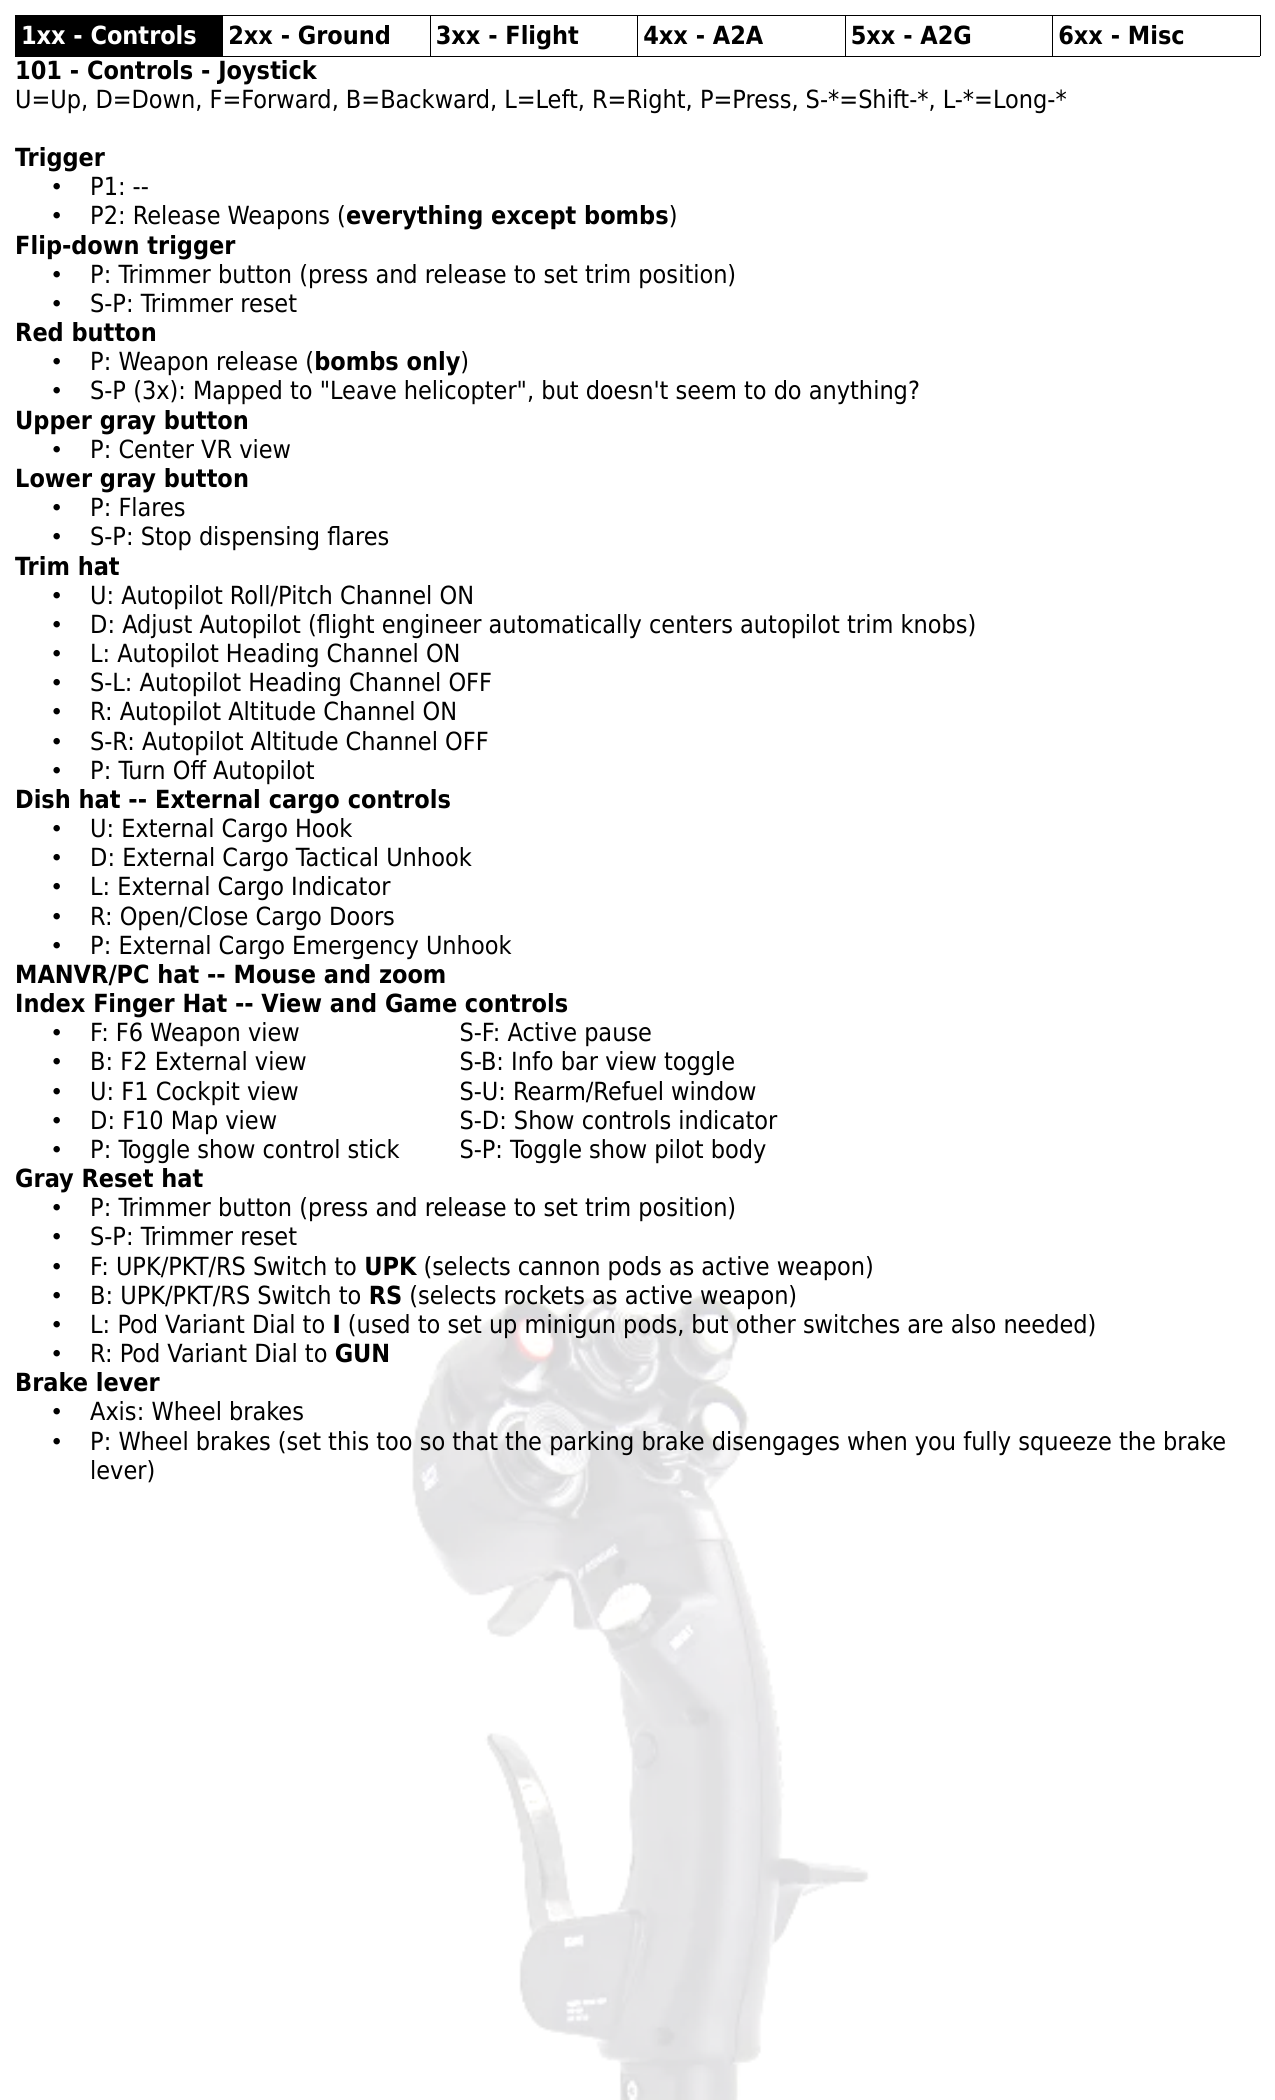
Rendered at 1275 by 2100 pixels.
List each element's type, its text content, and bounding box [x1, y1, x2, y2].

list P: External Cargo Emergency Unhook [52, 931, 1260, 960]
table_header 1xx - Controls [16, 16, 222, 56]
list P: Turn Off Autopilot [52, 756, 1260, 785]
list D: Adjust Autopilot (flight engineer automatically centers autopilot trim knobs) [52, 610, 1260, 639]
text Trigger [15, 143, 1260, 172]
list S-P (3x): Mapped to "Leave helicopter", but doesn't seem to do anything? [52, 377, 1260, 406]
list S-L: Autopilot Heading Channel OFF [52, 668, 1260, 697]
list R: Pod Variant Dial to GUN [52, 1339, 388, 1368]
list P: Wheel brakes (set this too so that the parking brake disengages when you fully squeeze the brake lever) [52, 1427, 388, 1485]
list R: Autopilot Altitude Channel ON [52, 697, 1260, 727]
list D: F10 Map view S-D: Show controls indicator [52, 1106, 1260, 1135]
text 101 - Controls - Joystick [15, 57, 1260, 85]
list U: External Cargo Hook [52, 814, 1260, 843]
list B: UPK/PKT/RS Switch to RS (selects rockets as active weapon) [887, 1281, 1260, 1310]
text [887, 1368, 1260, 1397]
list L: Pod Variant Dial to I (used to set up minigun pods, but other switches are also needed) [887, 1310, 1260, 1339]
list L: External Cargo Indicator [52, 872, 1260, 902]
list D: External Cargo Tactical Unhook [52, 843, 1260, 872]
list S-P: Trimmer reset [52, 1222, 1260, 1252]
list P: Toggle show control stick S-P: Toggle show pilot body [52, 1135, 1260, 1164]
list B: F2 External view S-B: Info bar view toggle [52, 1047, 1260, 1077]
list B: UPK/PKT/RS Switch to RS (selects rockets as active weapon) [52, 1281, 388, 1310]
text Flip-down trigger [15, 231, 1260, 260]
text Gray Reset hat [15, 1164, 1260, 1193]
list P: Flares [52, 493, 1260, 522]
text Trim hat [15, 552, 1260, 581]
list U: F1 Cockpit view S-U: Rearm/Refuel window [52, 1077, 1260, 1106]
list L: Pod Variant Dial to I (used to set up minigun pods, but other switches are also needed) [52, 1310, 388, 1339]
list P2: Release Weapons (everything except bombs) [52, 202, 1260, 231]
list F: UPK/PKT/RS Switch to UPK (selects cannon pods as active weapon) [52, 1252, 1260, 1281]
list U: Autopilot Roll/Pitch Channel ON [52, 581, 1260, 610]
list S-P: Stop dispensing flares [52, 522, 1260, 552]
list L: Autopilot Heading Channel ON [52, 639, 1260, 668]
text Brake lever [15, 1368, 388, 1397]
list [887, 1397, 1260, 1427]
text Index Finger Hat -- View and Game controls [15, 989, 1260, 1018]
table_header 2xx - Ground [223, 16, 430, 56]
list P: Trimmer button (press and release to set trim position) [52, 260, 1260, 289]
list R: Open/Close Cargo Doors [52, 902, 1260, 931]
list F: F6 Weapon view S-F: Active pause [52, 1018, 1260, 1047]
list S-P: Trimmer reset [52, 289, 1260, 318]
list P: Wheel brakes (set this too so that the parking brake disengages when you fully squeeze the brake lever) [887, 1427, 1260, 1485]
table_header 6xx - Misc [1053, 16, 1260, 56]
list P: Trimmer button (press and release to set trim position) [52, 1193, 1260, 1222]
text MANVR/PC hat -- Mouse and zoom [15, 960, 1260, 989]
text Dish hat -- External cargo controls [15, 785, 1260, 814]
text Upper gray button [15, 406, 1260, 435]
table_header 3xx - Flight [431, 16, 637, 56]
list S-R: Autopilot Altitude Channel OFF [52, 727, 1260, 756]
list P: Weapon release (bombs only) [52, 347, 1260, 377]
list P: Center VR view [52, 435, 1260, 464]
text U=Up, D=Down, F=Forward, B=Backward, L=Left, R=Right, P=Press, S-*=Shift-*, L-*=Long-* [15, 85, 1260, 114]
list [887, 1339, 1260, 1368]
text Red button [15, 318, 1260, 347]
list P1: -- [52, 172, 1260, 202]
text Lower gray button [15, 464, 1260, 493]
table_header 5xx - A2G [846, 16, 1052, 56]
table_header 4xx - A2A [638, 16, 845, 56]
list Axis: Wheel brakes [52, 1397, 388, 1427]
